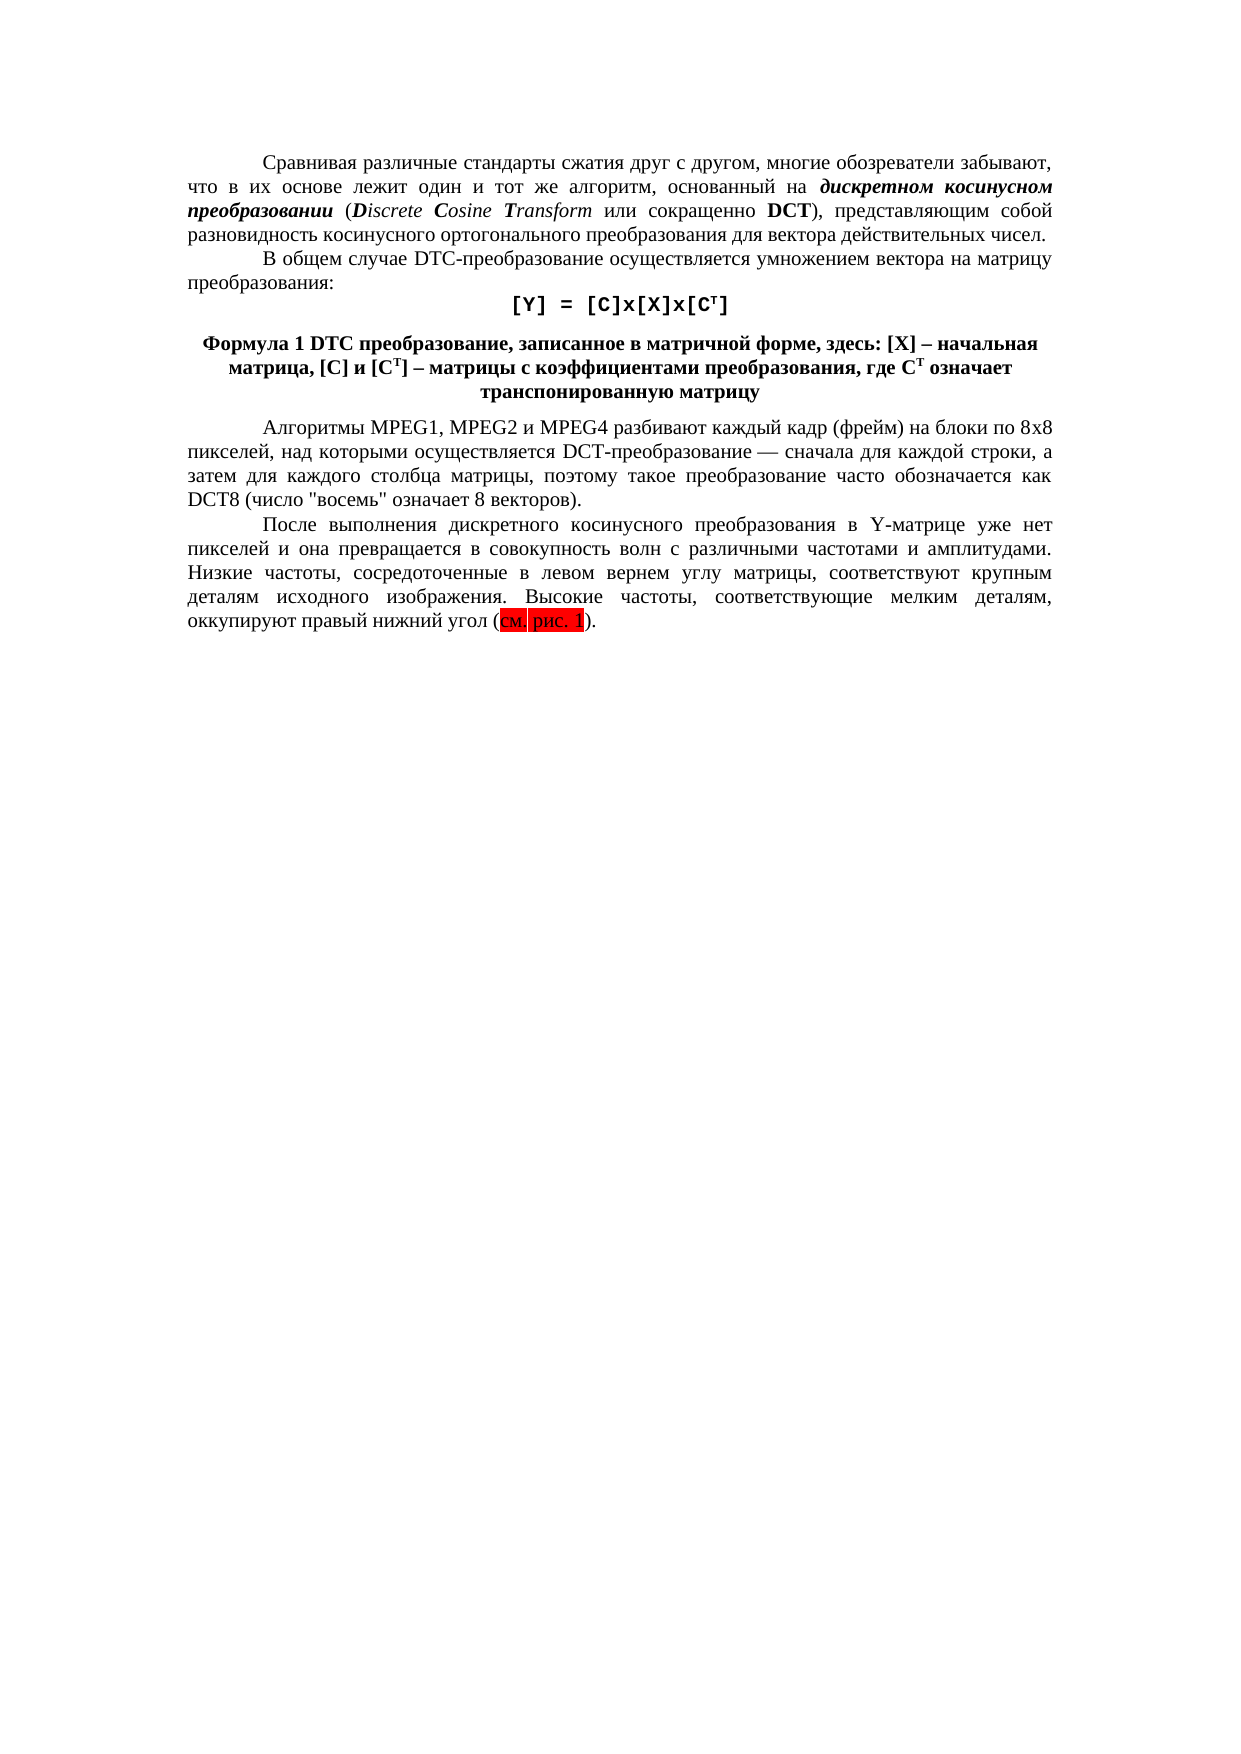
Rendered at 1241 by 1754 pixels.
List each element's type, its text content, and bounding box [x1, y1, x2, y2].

text Сравнивая различные стандарты сжатия друг с другом, многие обозреватели забывают, что в их основе лежит один и тот же алгоритм, основанный на дискретном косинусном преобразовании (Discrete Cosine Transform или сокращенно DCT), представляющим собой разновидность косинусного ортогонального преобразования для вектора действительных чисел. [187, 150, 1053, 246]
text Алгоритмы MPEG1, MPEG2 и MPEG4 разбивают каждый кадр (фрейм) на блоки по 8x8 пикселей, над которыми осуществляется DCT-преобразование — сначала для каждой строки, а затем для каждого столбца матрицы, поэтому такое преобразование часто обозначается как DCT8 (число "восемь" означает 8 векторов). [187, 415, 1053, 511]
text После выполнения дискретного косинусного преобразования в Y-матрице уже нет пикселей и она превращается в совокупность волн с различными частотами и амплитудами. Низкие частоты, сосредоточенные в левом вернем углу матрицы, соответствуют крупным деталям исходного изображения. Высокие частоты, соответствующие мелким деталям, оккупируют правый нижний угол (см. рис. 1). [187, 511, 1053, 632]
text В общем случае DTC-преобразование осуществляется умножением вектора на матрицу преобразования: [187, 246, 1053, 294]
text Формула 1 DTC преобразование, записанное в матричной форме, здесь: [X] – начальная матрица, [C] и [CT] – матрицы с коэффициентами преобразования, где CT означает транспонированную матрицу [187, 331, 1053, 403]
text [Y] = [C]x[X]x[CT] [187, 294, 1053, 318]
